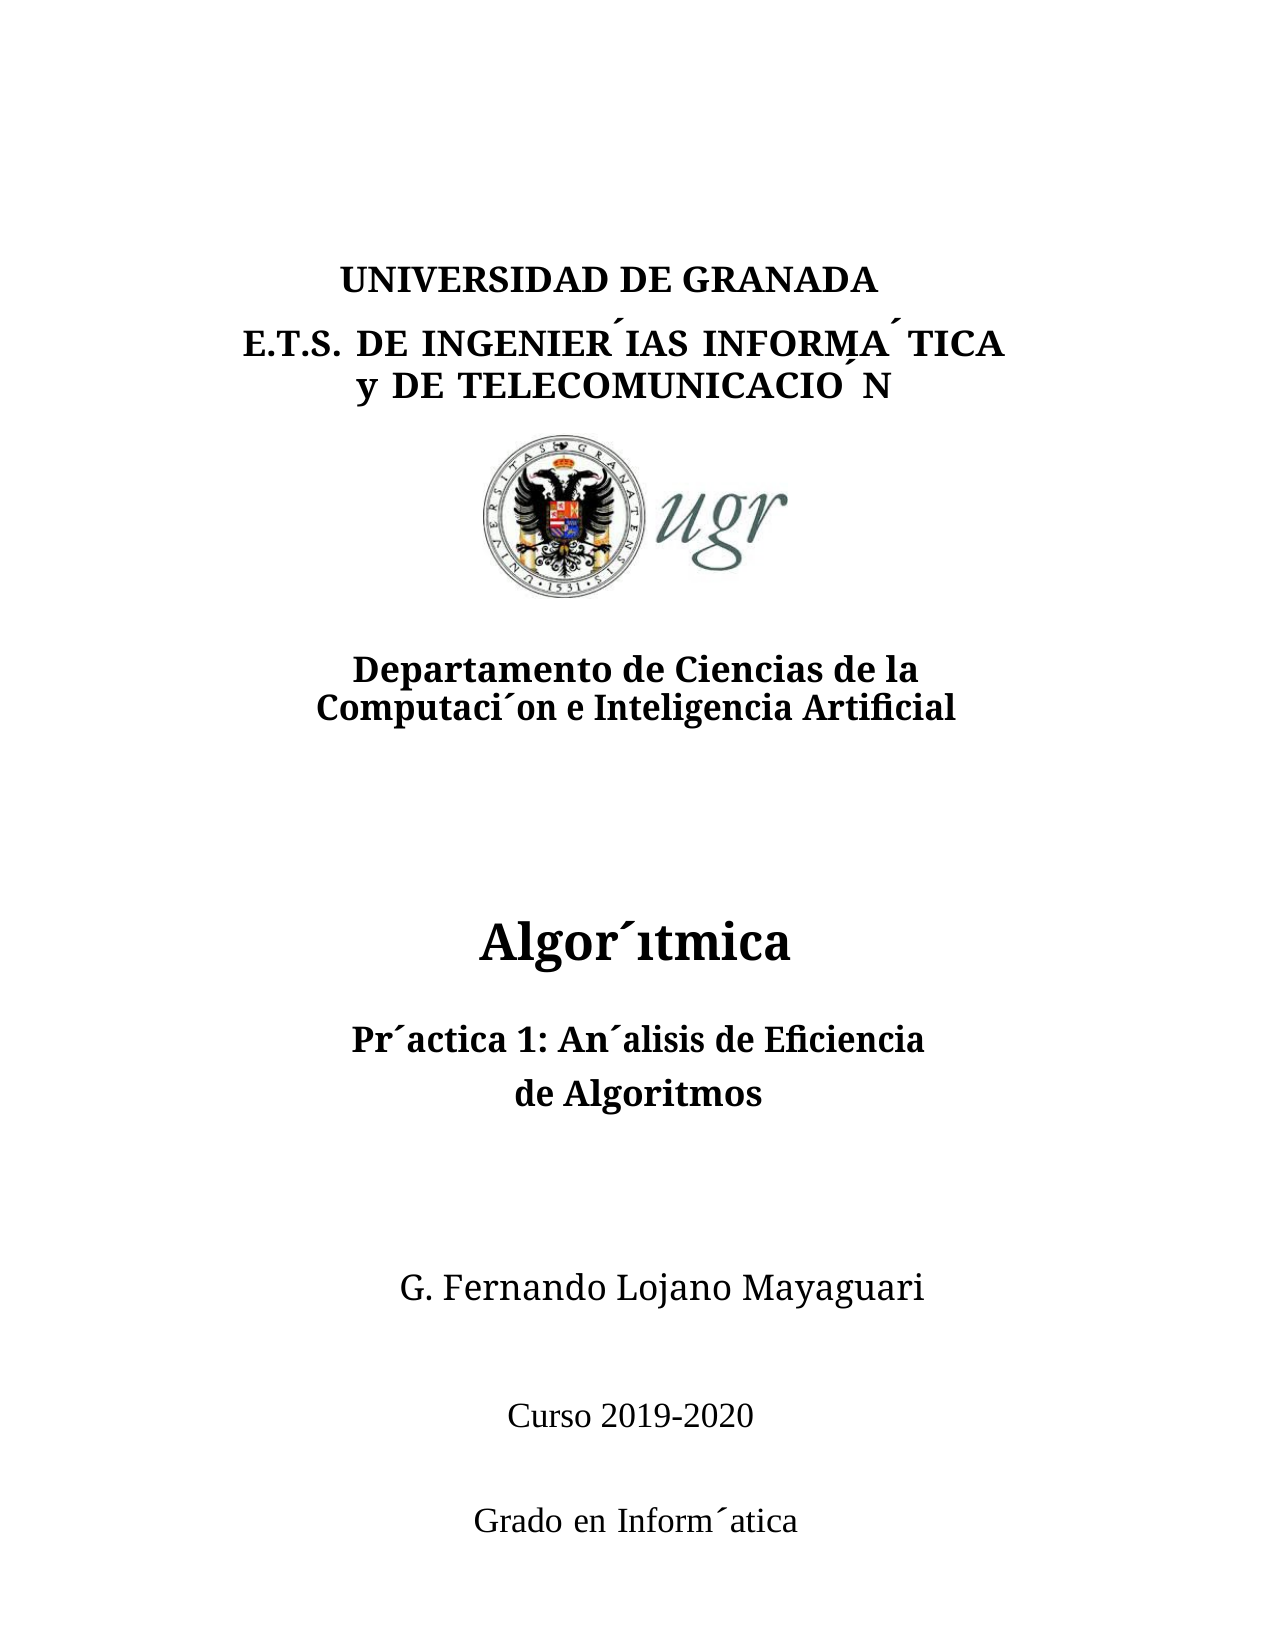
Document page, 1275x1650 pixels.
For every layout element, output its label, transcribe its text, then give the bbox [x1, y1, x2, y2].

text Departamento de Ciencias de la Computaci´on e Inteligencia Artificial [309, 651, 962, 731]
text UNIVERSIDAD DE GRANADA [339, 255, 1096, 303]
text E.T.S. DE INGENIER´IAS INFORMA´TICA y DE TELECOMUNICACIO´N [242, 322, 1030, 408]
text Curso 2019-2020 [316, 1394, 945, 1435]
text G. Fernando Lojano Mayaguari [399, 1262, 1096, 1311]
text Pr´actica 1: An´alisis de Eficiencia de Algoritmos [332, 1014, 945, 1117]
text Grado en Inform´atica [327, 1499, 945, 1540]
text Algor´ıtmica [327, 906, 945, 975]
